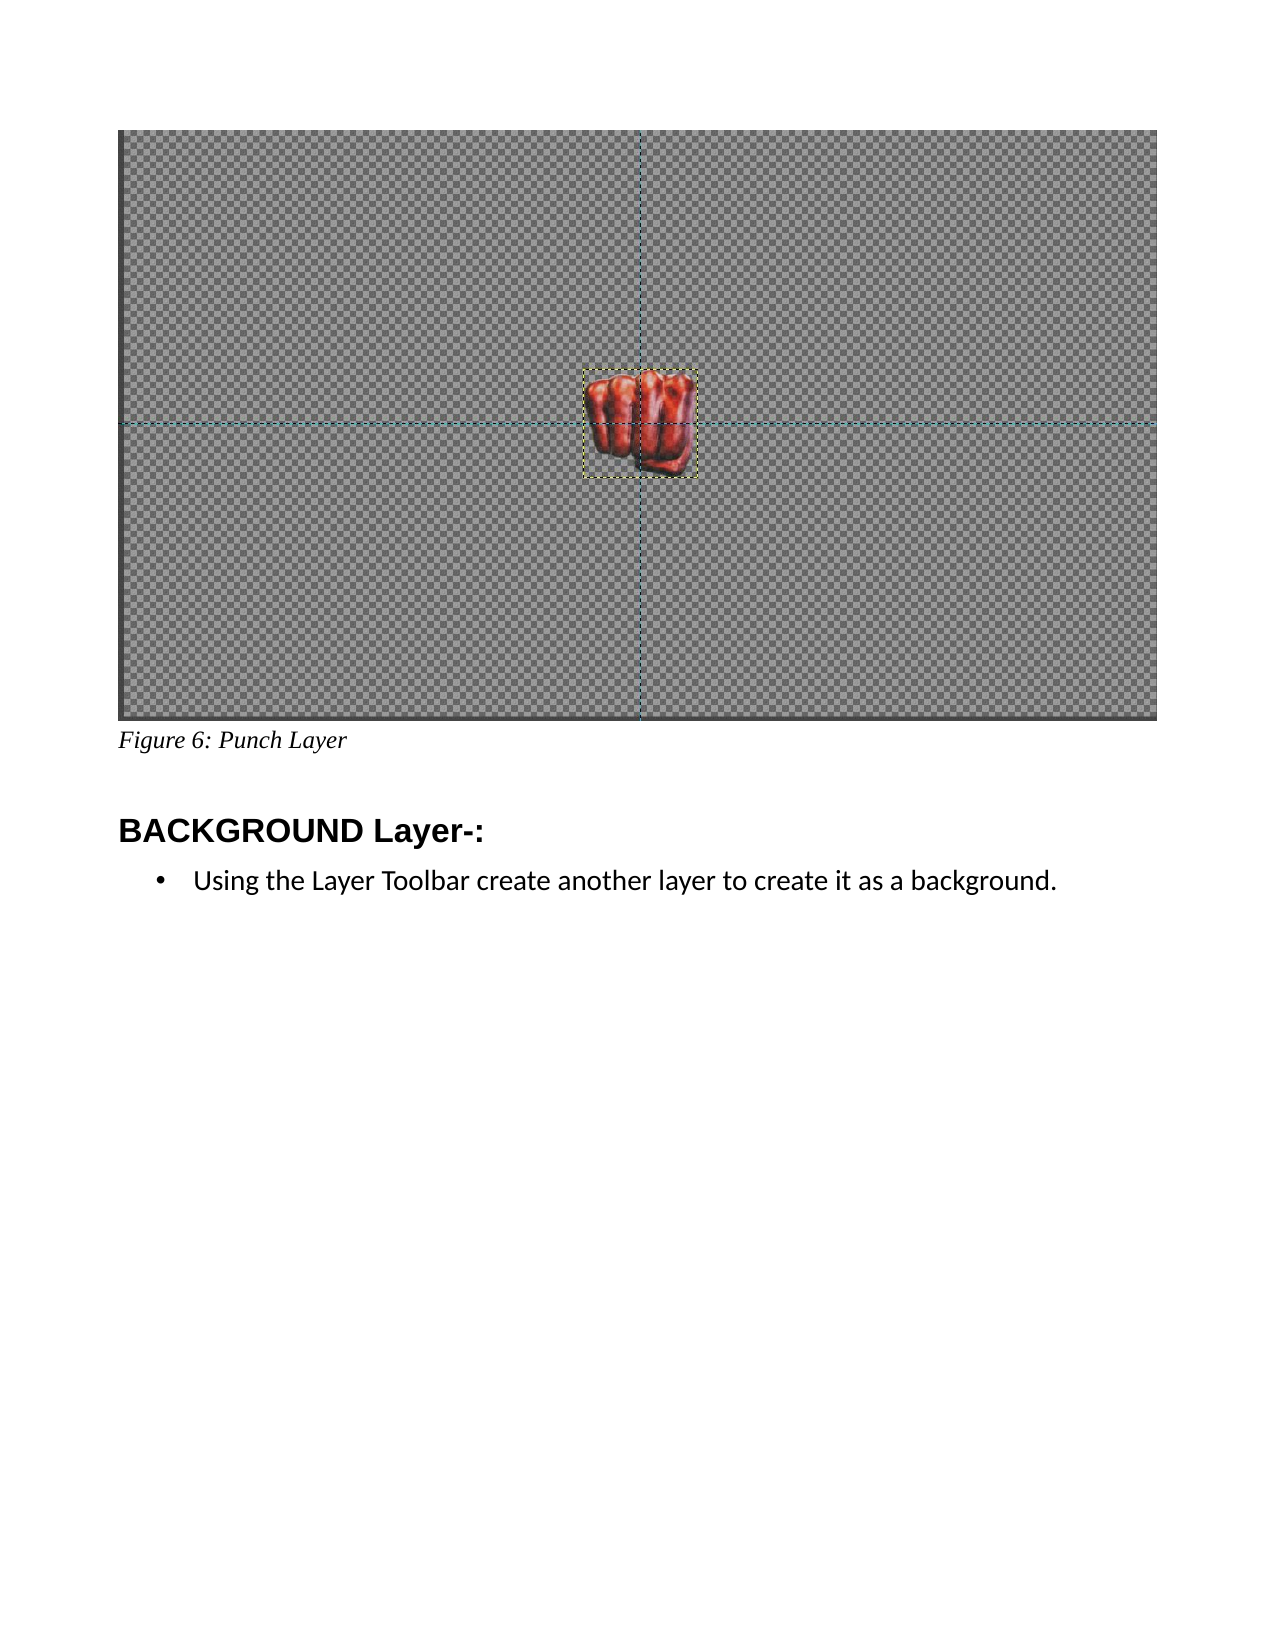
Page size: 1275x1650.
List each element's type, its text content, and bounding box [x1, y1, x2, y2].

text Figure 6: Punch Layer [118, 721, 1157, 754]
list Using the Layer Toolbar create another layer to create it as a background. [156, 862, 1157, 897]
picture [118, 130, 1157, 721]
subtitle BACKGROUND Layer-: [118, 811, 1157, 849]
